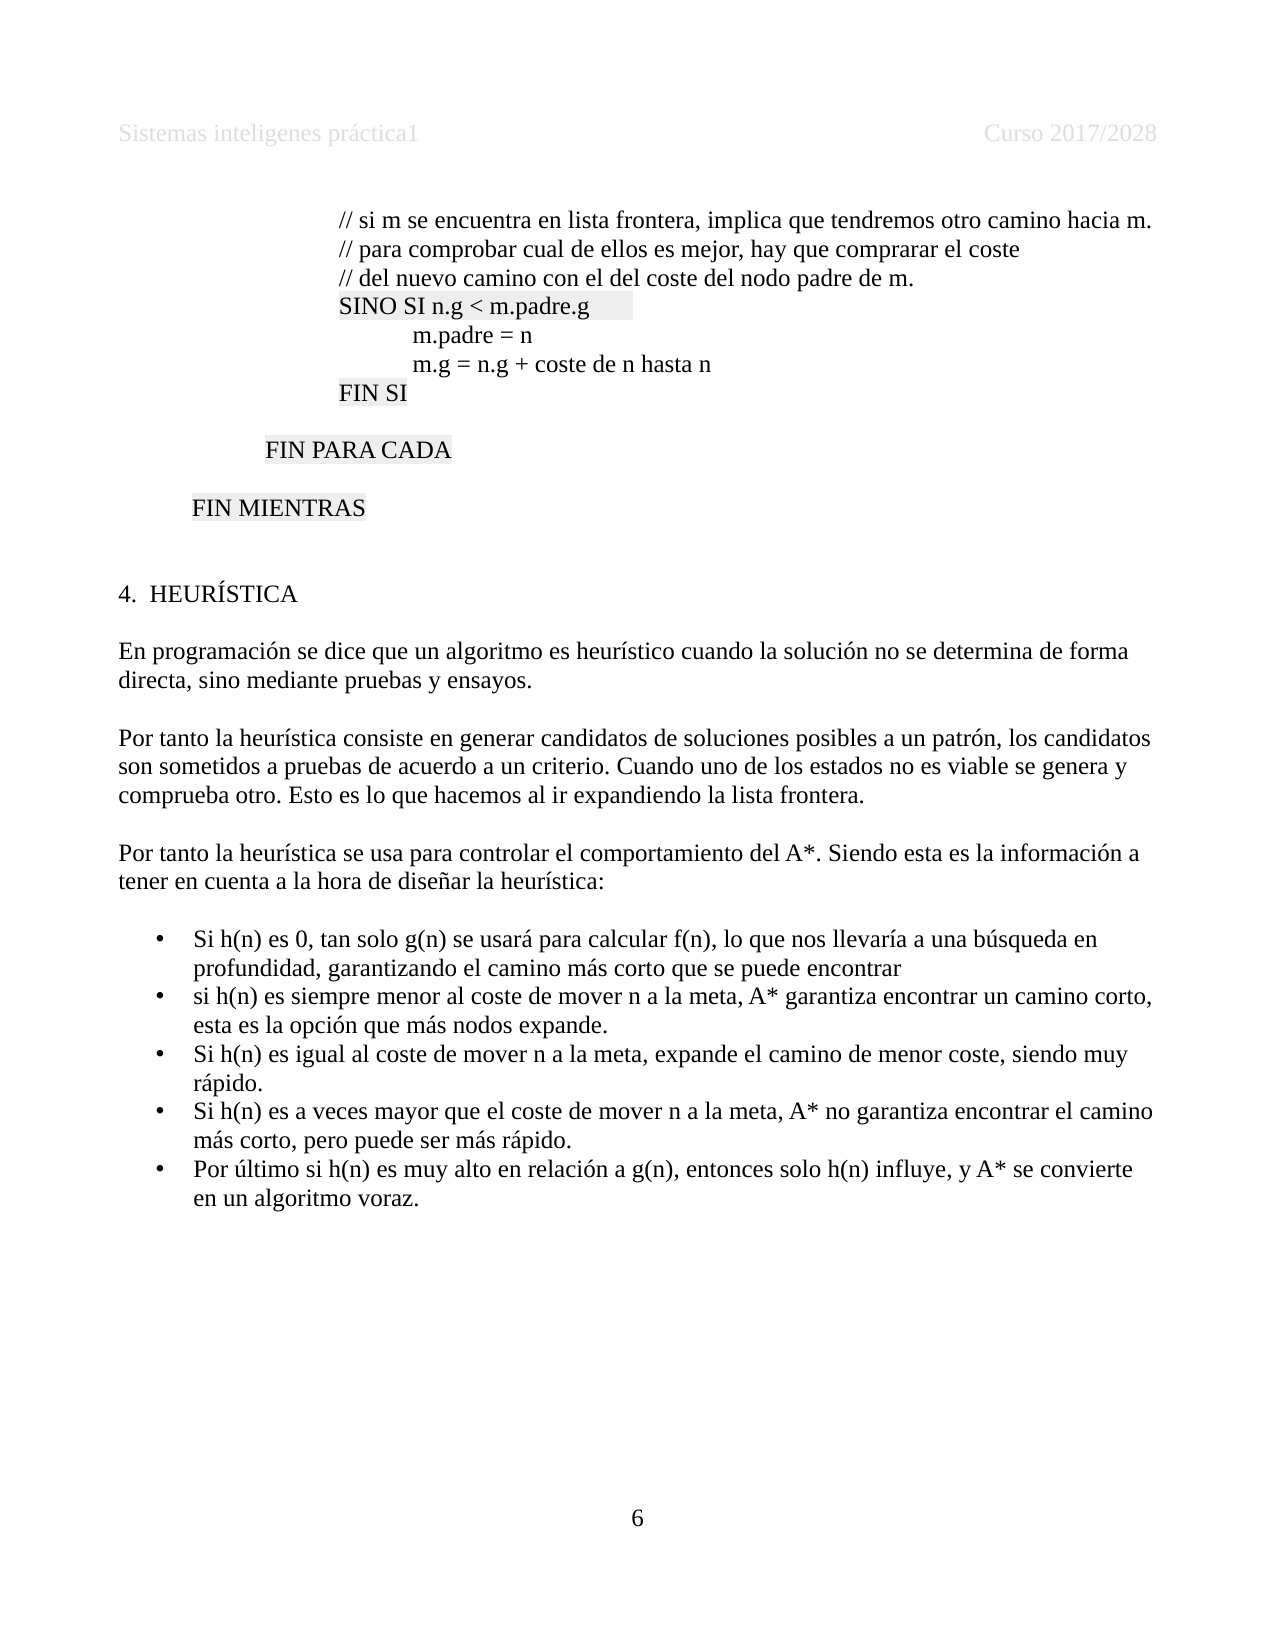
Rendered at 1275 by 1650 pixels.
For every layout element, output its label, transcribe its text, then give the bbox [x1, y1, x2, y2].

text FIN SI [118, 378, 1157, 406]
list Si h(n) es igual al coste de mover n a la meta, expande el camino de menor coste, siendo muy rápido. [156, 1039, 1157, 1096]
text Por tanto la heurística consiste en generar candidatos de soluciones posibles a un patrón, los candidatos son sometidos a pruebas de acuerdo a un criterio. Cuando uno de los estados no es viable se genera y comprueba otro. Esto es lo que hacemos al ir expandiendo la lista frontera. [118, 723, 1157, 809]
text // del nuevo camino con el del coste del nodo padre de m. [118, 263, 1157, 291]
list Si h(n) es 0, tan solo g(n) se usará para calcular f(n), lo que nos llevaría a una búsqueda en profundidad, garantizando el camino más corto que se puede encontrar [156, 924, 1157, 981]
text m.g = n.g + coste de n hasta n [118, 349, 1157, 378]
text Por tanto la heurística se usa para controlar el comportamiento del A*. Siendo esta es la información a tener en cuenta a la hora de diseñar la heurística: [118, 838, 1157, 895]
list Por último si h(n) es muy alto en relación a g(n), entonces solo h(n) influye, y A* se convierte en un algoritmo voraz. [156, 1154, 1157, 1211]
text FIN PARA CADA [118, 435, 1157, 464]
list Si h(n) es a veces mayor que el coste de mover n a la meta, A* no garantiza encontrar el camino más corto, pero puede ser más rápido. [156, 1096, 1157, 1154]
text SINO SI n.g < m.padre.g [118, 291, 1157, 320]
text FIN MIENTRAS [118, 493, 1157, 521]
text m.padre = n [118, 320, 1157, 349]
text En programación se dice que un algoritmo es heurístico cuando la solución no se determina de forma directa, sino mediante pruebas y ensayos. [118, 636, 1157, 694]
text // para comprobar cual de ellos es mejor, hay que comprarar el coste [118, 234, 1157, 263]
list si h(n) es siempre menor al coste de mover n a la meta, A* garantiza encontrar un camino corto, esta es la opción que más nodos expande. [156, 981, 1157, 1039]
text 4. HEURÍSTICA [118, 579, 1157, 608]
text // si m se encuentra en lista frontera, implica que tendremos otro camino hacia m. [118, 205, 1157, 234]
